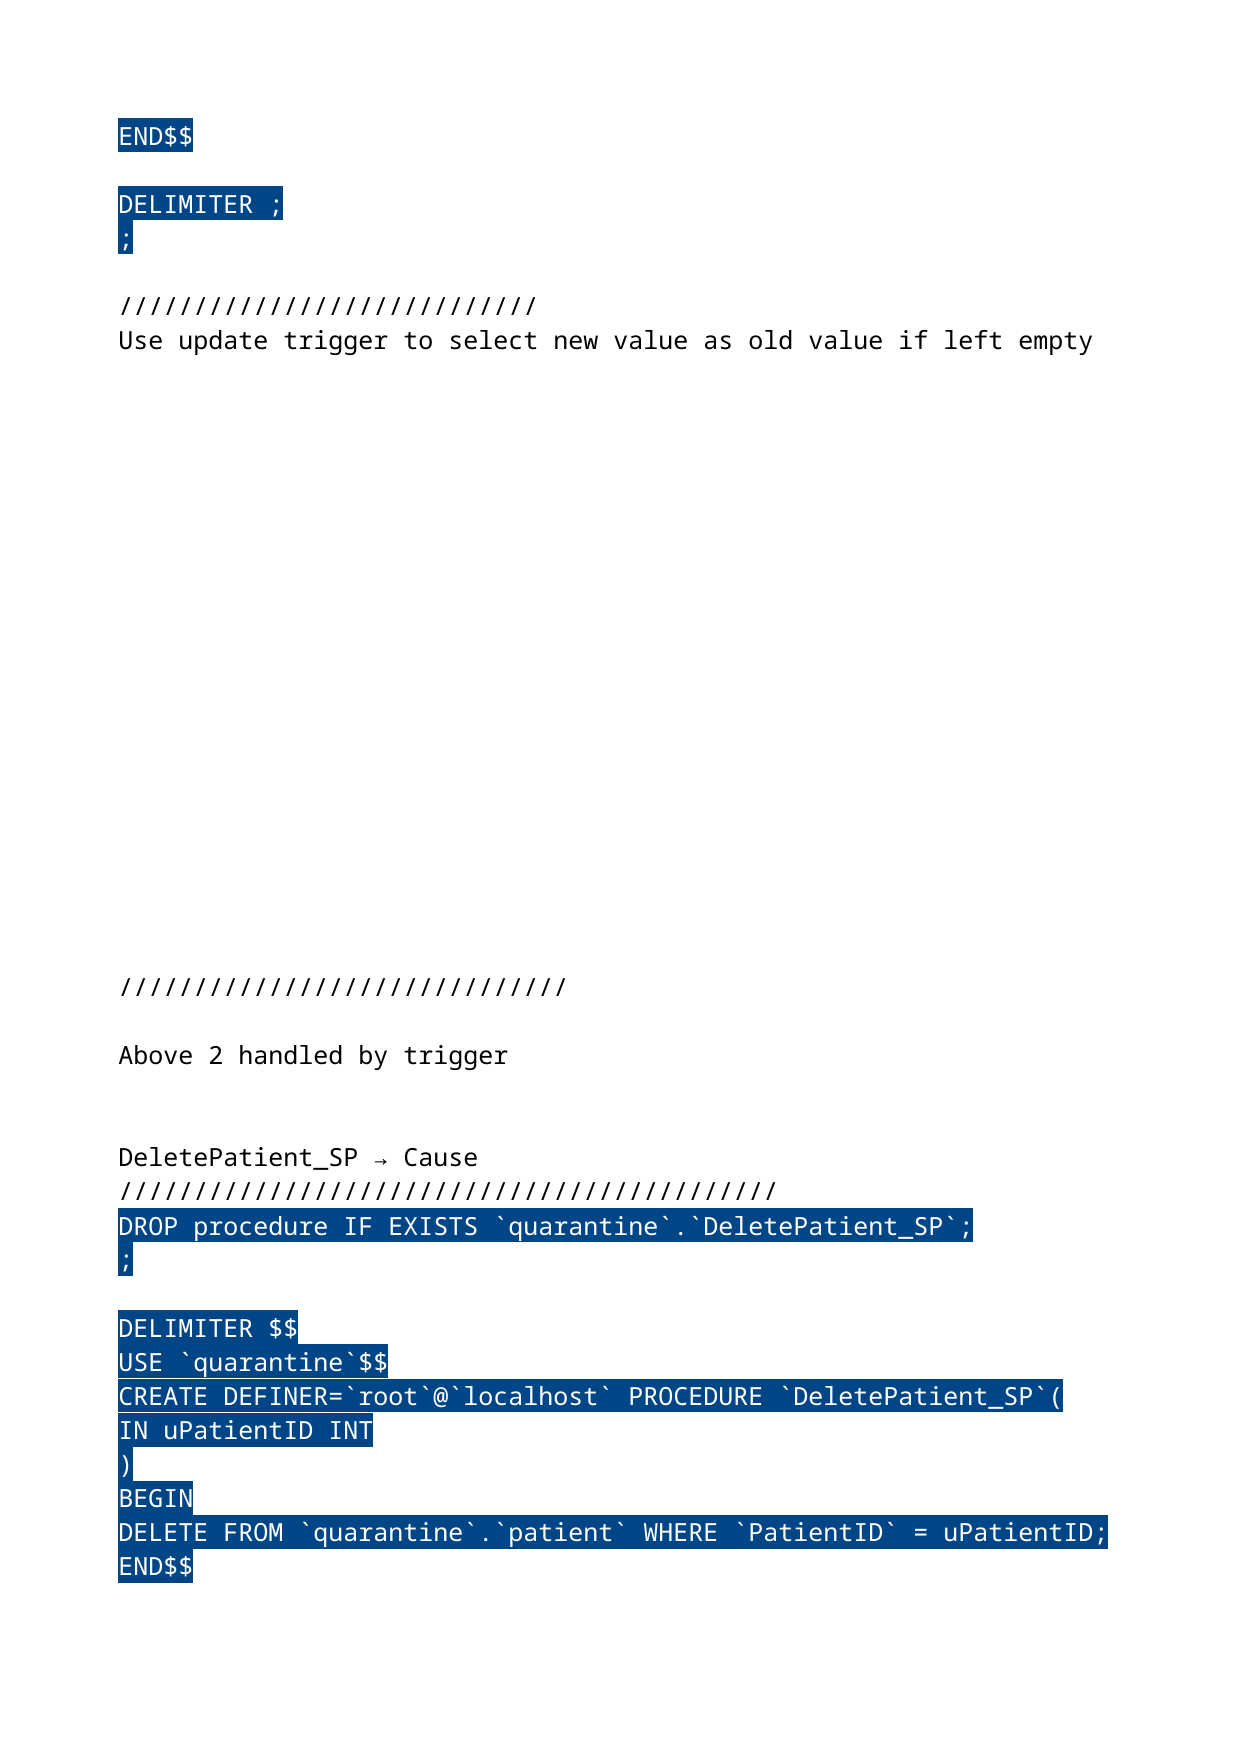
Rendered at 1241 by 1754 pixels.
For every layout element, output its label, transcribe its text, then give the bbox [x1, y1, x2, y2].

text Use update trigger to select new value as old value if left empty [118, 322, 1122, 357]
text ////////////////////////////// [118, 970, 1122, 1004]
text END$$ DELIMITER ; ; [118, 118, 1122, 288]
text //////////////////////////////////////////// [118, 1174, 1122, 1208]
text DROP procedure IF EXISTS `quarantine`.`DeletePatient_SP`; ; DELIMITER $$ USE `quarantine`$$ CREATE DEFINER=`root`@`localhost` PROCEDURE `DeletePatient_SP`( IN uPatientID INT ) BEGIN DELETE FROM `quarantine`.`patient` WHERE `PatientID` = uPatientID; END$$ [118, 1208, 1122, 1617]
text //////////////////////////// [118, 288, 1122, 322]
text DeletePatient_SP → Cause [118, 1140, 1122, 1174]
text Above 2 handled by trigger [118, 1038, 1122, 1072]
